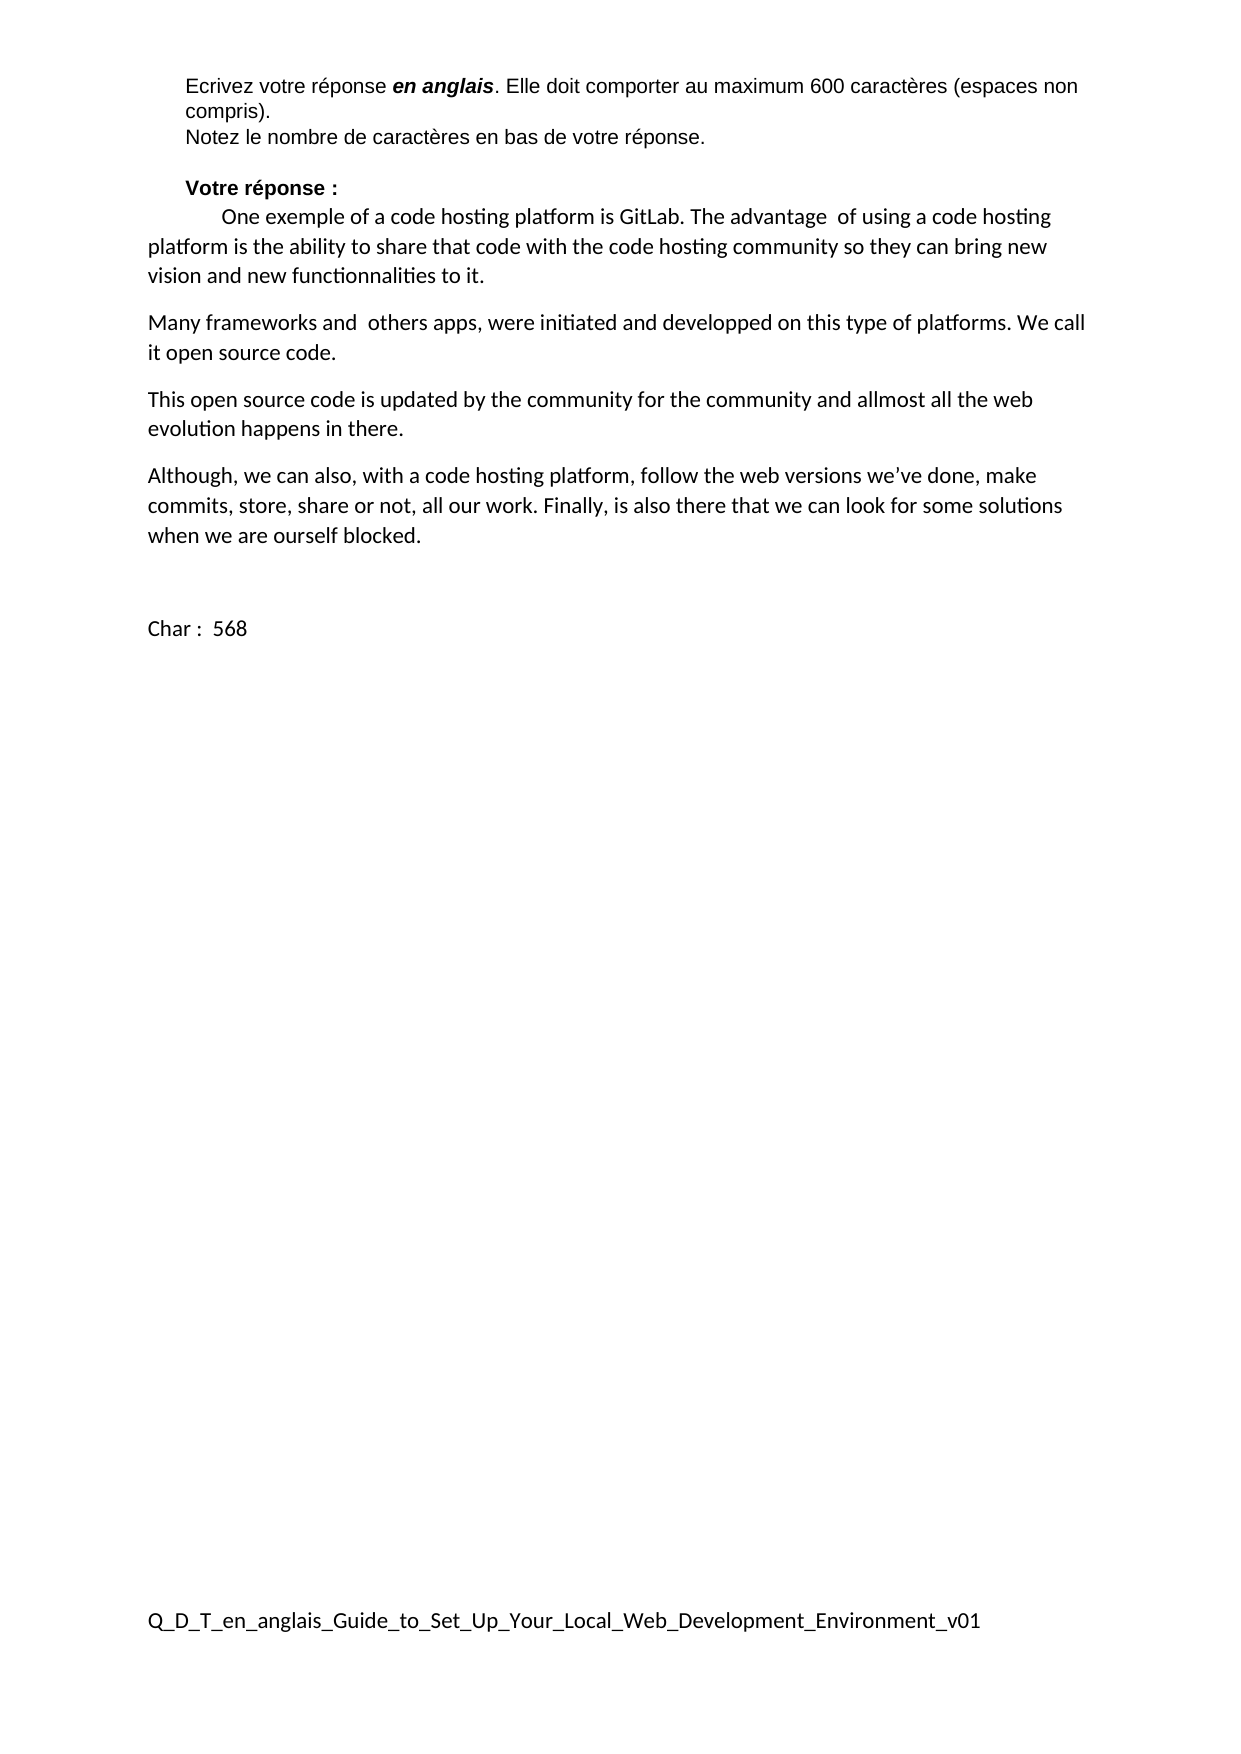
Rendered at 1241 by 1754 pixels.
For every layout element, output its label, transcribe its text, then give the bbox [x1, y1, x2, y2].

text Char : 568 [148, 614, 1093, 642]
text One exemple of a code hosting platform is GitLab. The advantage of using a code hosting platform is the ability to share that code with the code hosting community so they can bring new vision and new functionnalities to it. [148, 202, 1093, 290]
text This open source code is updated by the community for the community and allmost all the web evolution happens in there. [148, 385, 1093, 443]
text Many frameworks and others apps, were initiated and developped on this type of platforms. We call it open source code. [148, 308, 1093, 366]
text Although, we can also, with a code hosting platform, follow the web versions we’ve done, make commits, store, share or not, all our work. Finally, is also there that we can look for some solutions when we are ourself blocked. [148, 461, 1093, 549]
text Notez le nombre de caractères en bas de votre réponse. [185, 125, 1093, 149]
text Votre réponse : [148, 176, 1093, 200]
text Ecrivez votre réponse en anglais. Elle doit comporter au maximum 600 caractères (espaces non compris). [185, 74, 1093, 123]
